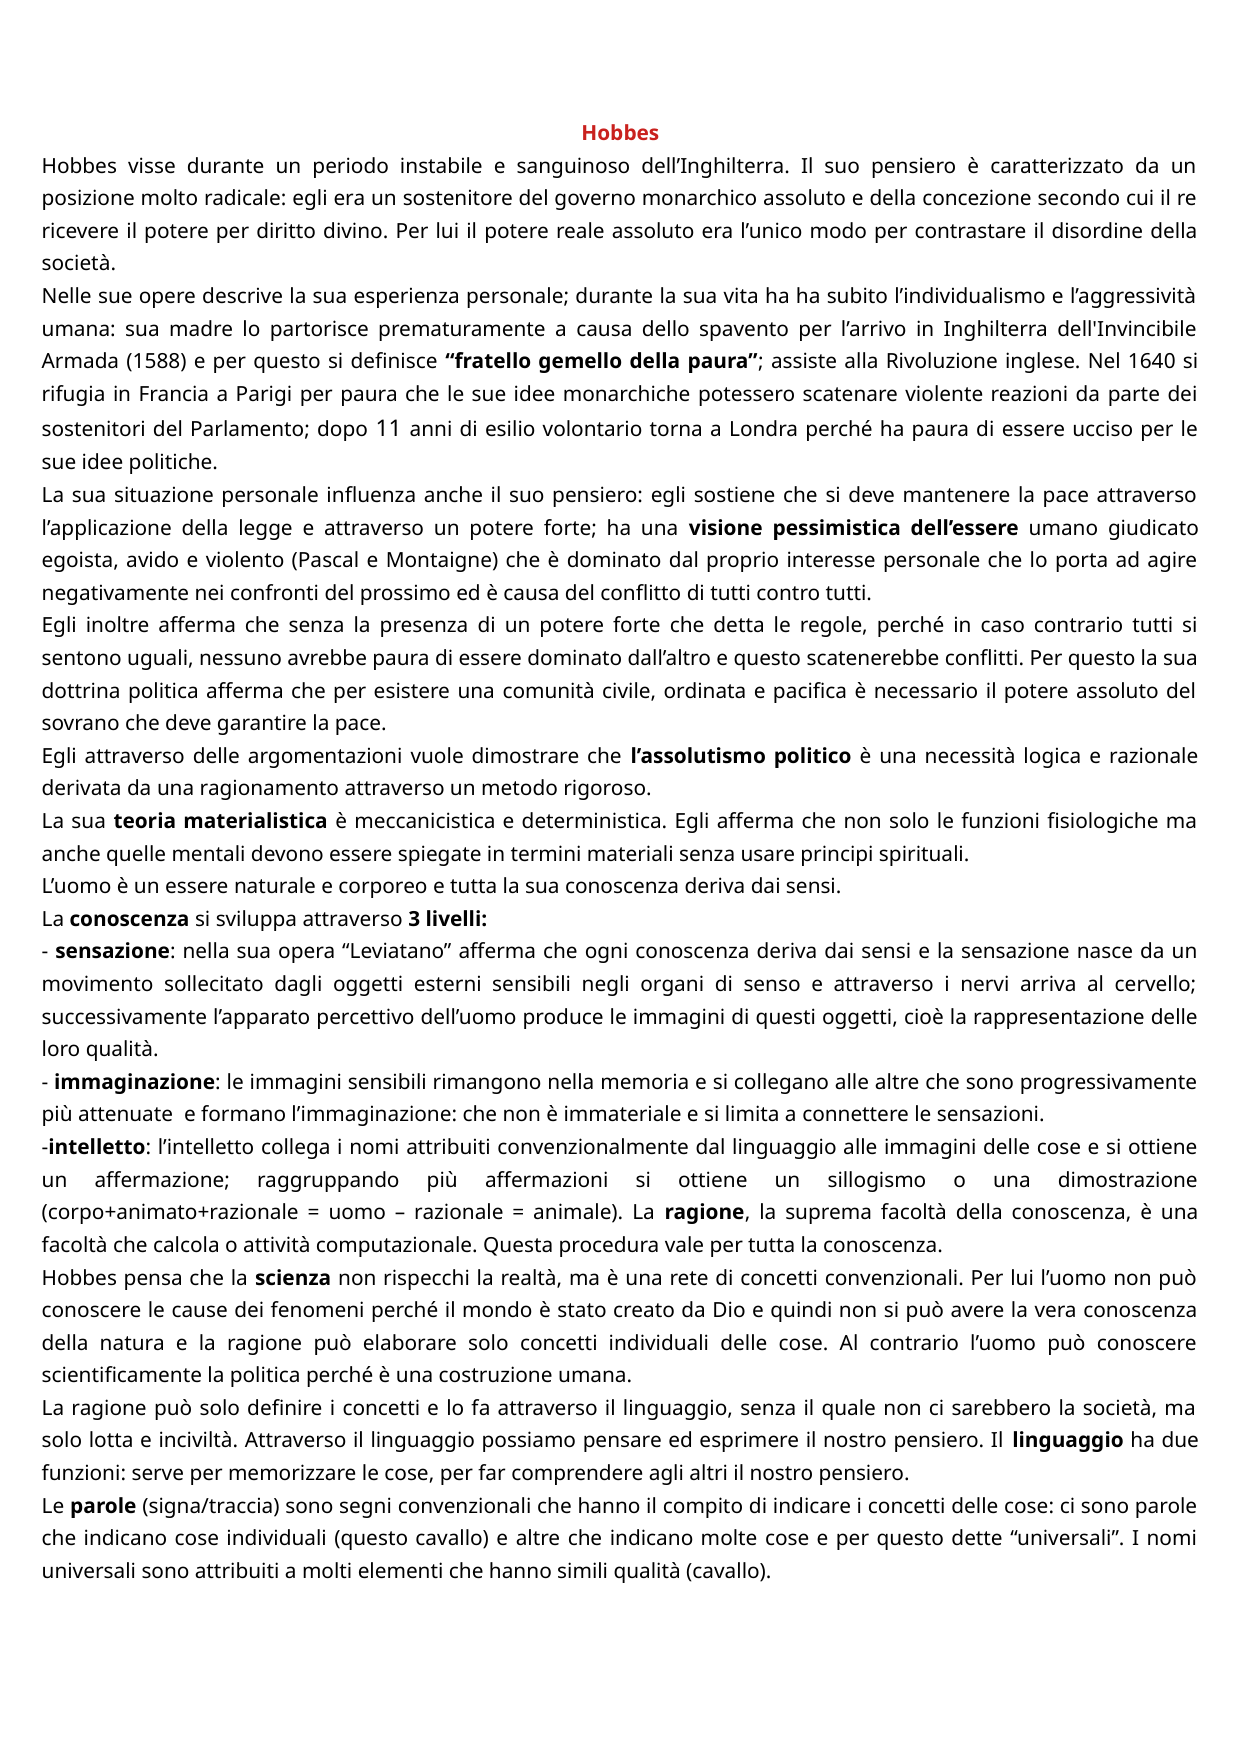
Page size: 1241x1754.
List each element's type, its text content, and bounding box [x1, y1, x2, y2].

text Egli attraverso delle argomentazioni vuole dimostrare che l’assolutismo politico è una necessità logica e razionale derivata da una ragionamento attraverso un metodo rigoroso. [41, 741, 1199, 802]
text Egli inoltre afferma che senza la presenza di un potere forte che detta le regole, perché in caso contrario tutti si sentono uguali, nessuno avrebbe paura di essere dominato dall’altro e questo scatenerebbe conflitti. Per questo la sua dottrina politica afferma che per esistere una comunità civile, ordinata e pacifica è necessario il potere assoluto del sovrano che deve garantire la pace. [41, 611, 1199, 737]
text Nelle sue opere descrive la sua esperienza personale; durante la sua vita ha ha subito l’individualismo e l’aggressività umana: sua madre lo partorisce prematuramente a causa dello spavento per l’arrivo in Inghilterra dell'Invincibile Armada (1588) e per questo si definisce “fratello gemello della paura”; assiste alla Rivoluzione inglese. Nel 1640 si rifugia in Francia a Parigi per paura che le sue idee monarchiche potessero scatenare violente reazioni da parte dei sostenitori del Parlamento; dopo 11 anni di esilio volontario torna a Londra perché ha paura di essere ucciso per le sue idee politiche. [41, 281, 1199, 476]
text - sensazione: nella sua opera “Leviatano” afferma che ogni conoscenza deriva dai sensi e la sensazione nasce da un movimento sollecitato dagli oggetti esterni sensibili negli organi di senso e attraverso i nervi arriva al cervello; successivamente l’apparato percettivo dell’uomo produce le immagini di questi oggetti, cioè la rappresentazione delle loro qualità. [41, 937, 1199, 1063]
text Le parole (signa/traccia) sono segni convenzionali che hanno il compito di indicare i concetti delle cose: ci sono parole che indicano cose individuali (questo cavallo) e altre che indicano molte cose e per questo dette “universali”. I nomi universali sono attribuiti a molti elementi che hanno simili qualità (cavallo). [41, 1491, 1199, 1584]
text La ragione può solo definire i concetti e lo fa attraverso il linguaggio, senza il quale non ci sarebbero la società, ma solo lotta e inciviltà. Attraverso il linguaggio possiamo pensare ed esprimere il nostro pensiero. Il linguaggio ha due funzioni: serve per memorizzare le cose, per far comprendere agli altri il nostro pensiero. [41, 1393, 1199, 1487]
text L’uomo è un essere naturale e corporeo e tutta la sua conoscenza deriva dai sensi. [41, 871, 1199, 900]
text Hobbes pensa che la scienza non rispecchi la realtà, ma è una rete di concetti convenzionali. Per lui l’uomo non può conoscere le cause dei fenomeni perché il mondo è stato creato da Dio e quindi non si può avere la vera conoscenza della natura e la ragione può elaborare solo concetti individuali delle cose. Al contrario l’uomo può conoscere scientificamente la politica perché è una costruzione umana. [41, 1263, 1199, 1389]
text Hobbes visse durante un periodo instabile e sanguinoso dell’Inghilterra. Il suo pensiero è caratterizzato da un posizione molto radicale: egli era un sostenitore del governo monarchico assoluto e della concezione secondo cui il re ricevere il potere per diritto divino. Per lui il potere reale assoluto era l’unico modo per contrastare il disordine della società. [41, 151, 1199, 277]
text - immaginazione: le immagini sensibili rimangono nella memoria e si collegano alle altre che sono progressivamente più attenuate e formano l’immaginazione: che non è immateriale e si limita a connettere le sensazioni. [41, 1067, 1199, 1128]
text -intelletto: l’intelletto collega i nomi attribuiti convenzionalmente dal linguaggio alle immagini delle cose e si ottiene un affermazione; raggruppando più affermazioni si ottiene un sillogismo o una dimostrazione (corpo+animato+razionale = uomo – razionale = animale). La ragione, la suprema facoltà della conoscenza, è una facoltà che calcola o attività computazionale. Questa procedura vale per tutta la conoscenza. [41, 1132, 1199, 1258]
text Hobbes [41, 118, 1199, 147]
text La sua teoria materialistica è meccanicistica e deterministica. Egli afferma che non solo le funzioni fisiologiche ma anche quelle mentali devono essere spiegate in termini materiali senza usare principi spirituali. [41, 806, 1199, 867]
text La sua situazione personale influenza anche il suo pensiero: egli sostiene che si deve mantenere la pace attraverso l’applicazione della legge e attraverso un potere forte; ha una visione pessimistica dell’essere umano giudicato egoista, avido e violento (Pascal e Montaigne) che è dominato dal proprio interesse personale che lo porta ad agire negativamente nei confronti del prossimo ed è causa del conflitto di tutti contro tutti. [41, 480, 1199, 606]
text La conoscenza si sviluppa attraverso 3 livelli: [41, 904, 1199, 932]
